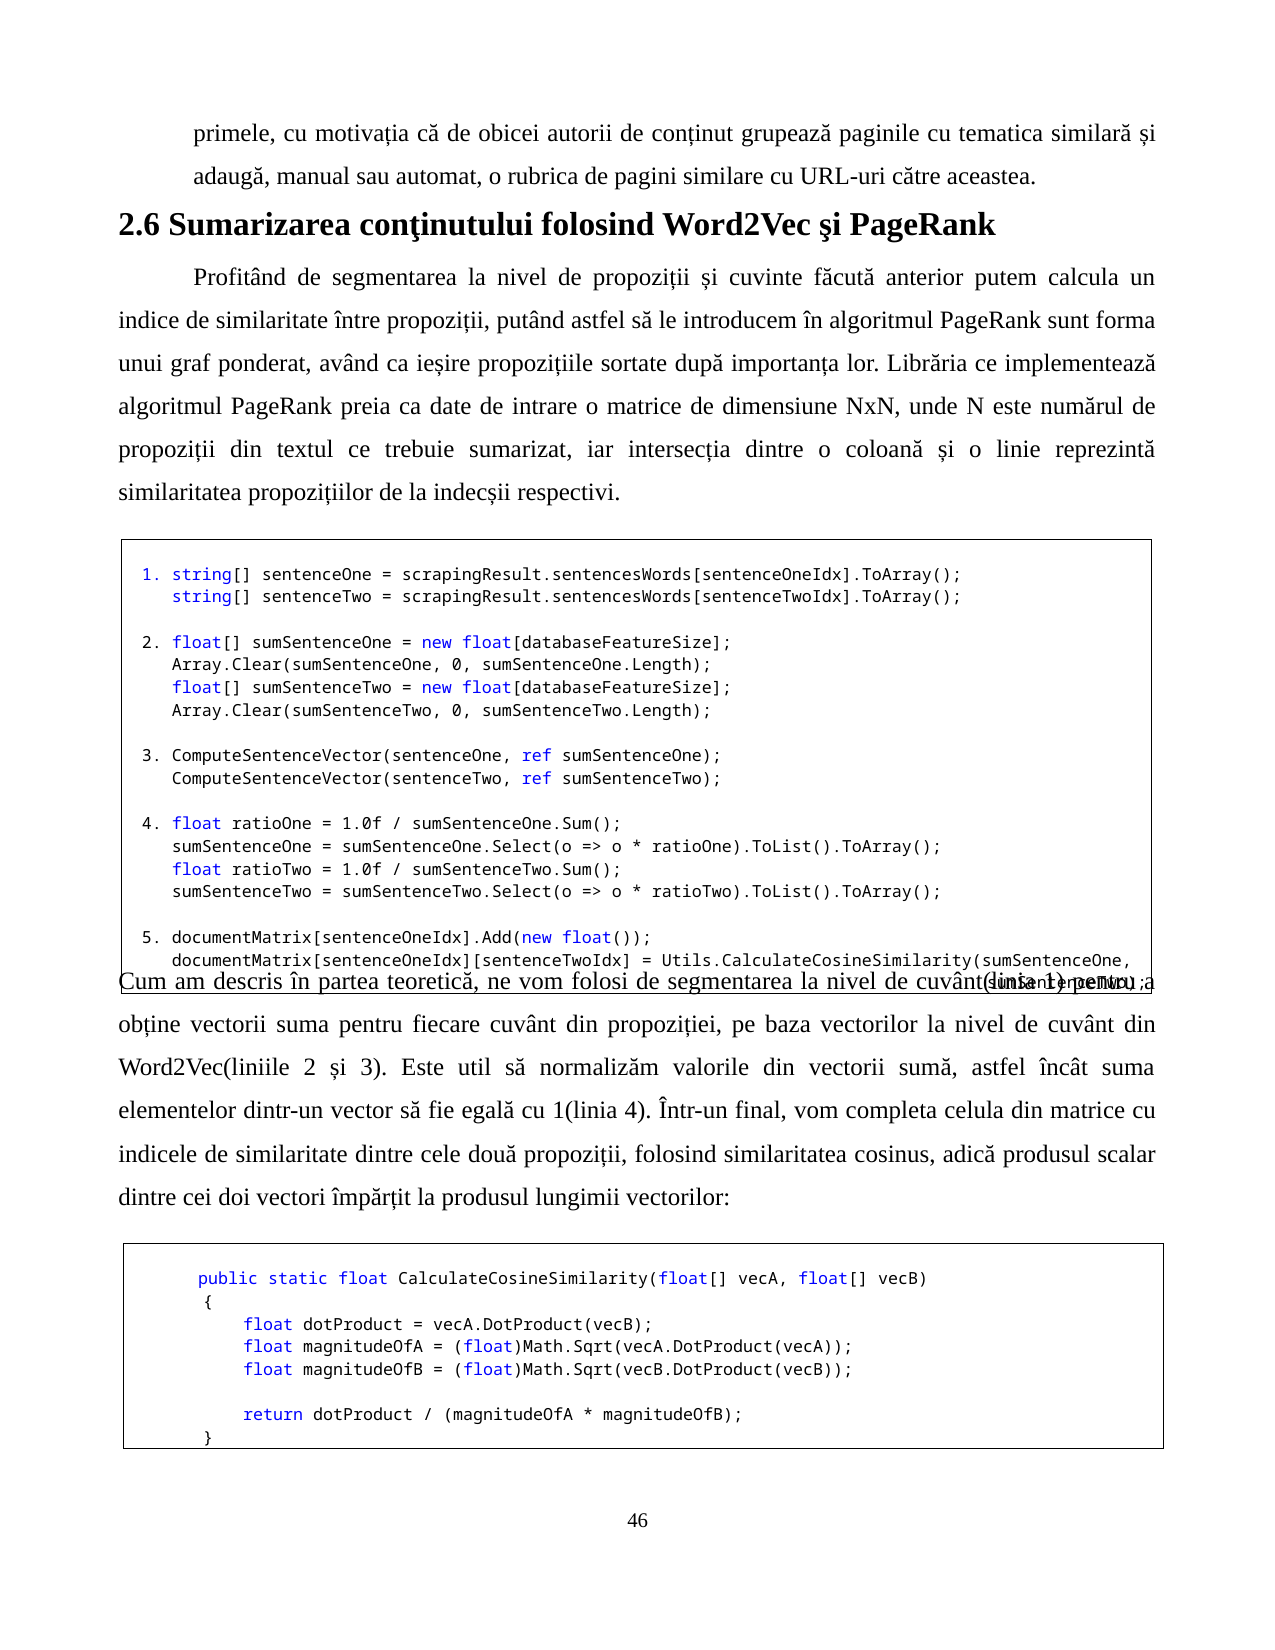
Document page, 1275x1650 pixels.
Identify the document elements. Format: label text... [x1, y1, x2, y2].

subtitle primele, cu motivația că de obicei autorii de conținut grupează paginile cu tematica similară și adaugă, manual sau automat, o rubrica de pagini similare cu URL-uri către aceastea. [156, 118, 1157, 190]
subtitle Profitând de segmentarea la nivel de propoziții și cuvinte făcută anterior putem calcula un indice de similaritate între propoziții, putând astfel să le introducem în algoritmul PageRank sunt forma unui graf ponderat, având ca ieșire propozițiile sortate după importanța lor. Librăria ce implementează algoritmul PageRank preia ca date de intrare o matrice de dimensiune NxN, unde N este numărul de propoziții din textul ce trebuie sumarizat, iar intersecția dintre o coloană și o linie reprezintă similaritatea propozițiilor de la indecșii respectivi. [118, 262, 1157, 506]
subtitle 2.6 Sumarizarea conţinutului folosind Word2Vec şi PageRank [118, 204, 1157, 243]
subtitle Cum am descris în partea teoretică, ne vom folosi de segmentarea la nivel de cuvânt(linia 1) pentru a obține vectorii suma pentru fiecare cuvânt din propoziției, pe baza vectorilor la nivel de cuvânt din Word2Vec(liniile 2 și 3). Este util să normalizăm valorile din vectorii sumă, astfel încât suma elementelor dintr-un vector să fie egală cu 1(linia 4). Într-un final, vom completa celula din matrice cu indicele de similaritate dintre cele două propoziții, folosind similaritatea cosinus, adică produsul scalar dintre cei doi vectori împărțit la produsul lungimii vectorilor: [118, 966, 1157, 1211]
